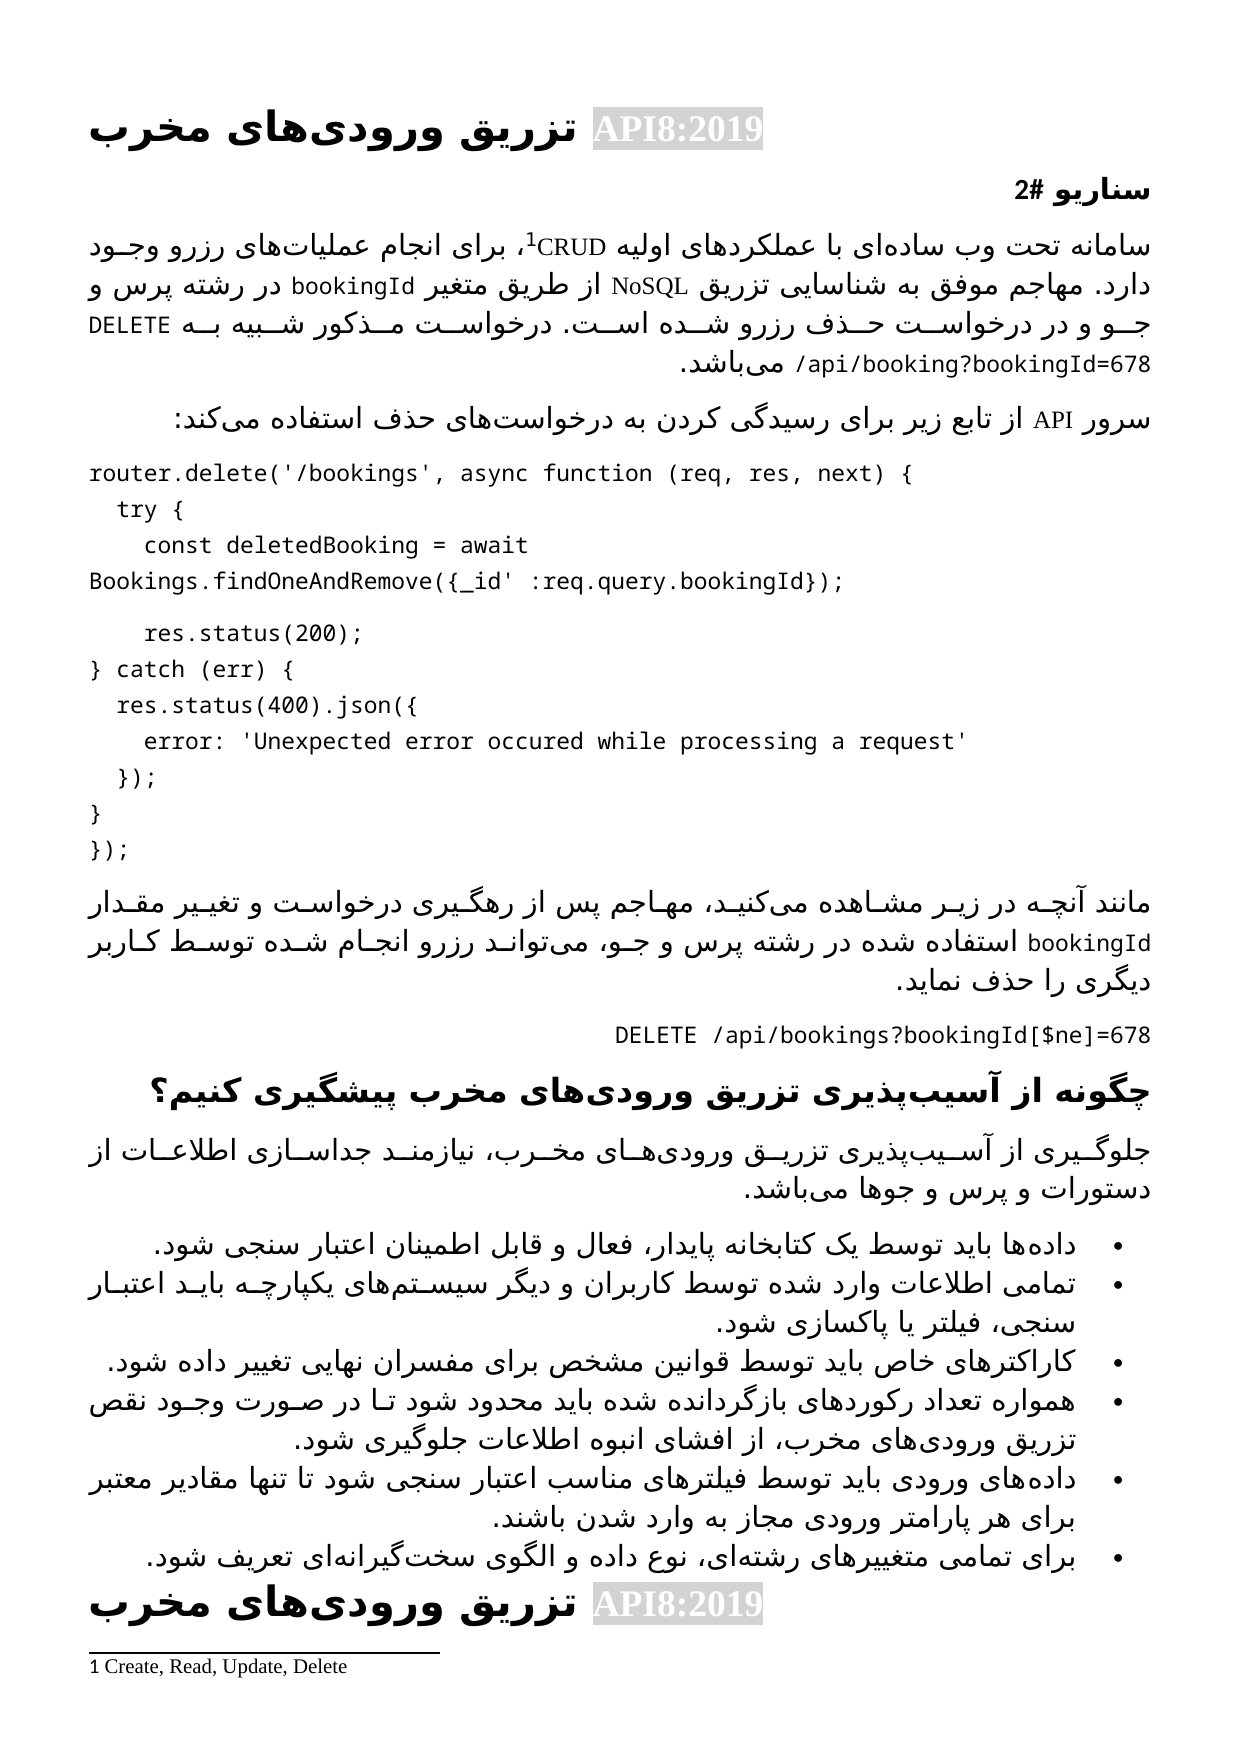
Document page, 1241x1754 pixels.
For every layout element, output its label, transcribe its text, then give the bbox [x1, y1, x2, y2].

text سناریو #2 [89, 171, 1152, 207]
text سامانه تحت وب ساده‌ای با عملکرد‌های اولیه CRUD، برای انجام عملیات‌های رزرو وجود دارد. مهاجم موفق به شناسایی تزریق NoSQL از طریق متغیر bookingId در رشته پرس و جو و در درخواست حذف رزرو شده است. درخواست مذکور شبیه به DELETE /api/booking?bookingId=678 می‌باشد. [89, 229, 1152, 379]
list داده‌های ورودی باید توسط فیلترهای مناسب اعتبار سنجی شود تا تنها مقادیر معتبر برای هر پارامتر ورودی مجاز به وارد شدن باشند. [89, 1461, 1114, 1534]
list تمامی اطلاعات وارد شده توسط کاربران و دیگر سیستم‌های یکپارچه باید اعتبار سنجی، فیلتر یا پاکسازی شود. [89, 1266, 1114, 1339]
list برای تمامی متغییر‌های رشته‌ای، نوع داده و الگوی سخت‌گیرانه‌ای تعریف شود. [89, 1539, 1114, 1573]
text مانند آنچه در زیر مشاهده می‌کنید، مهاجم پس از رهگیری درخواست و تغییر مقدار bookingId استفاده شده در رشته پرس و جو، می‌تواند رزرو انجام شده توسط کاربر دیگری را حذف نماید. [89, 885, 1152, 997]
list کاراکترهای خاص باید توسط قوانین مشخص برای مفسران نهایی تغییر داده شود. [89, 1344, 1114, 1378]
text چگونه از آسیب‌پذیری تزریق ورودی‌های مخرب پیشگیری کنیم؟ [89, 1072, 1152, 1110]
list داده‌ها باید توسط یک کتابخانه پایدار، فعال و قابل اطمینان اعتبار سنجی شود. [89, 1227, 1114, 1261]
list همواره تعداد رکوردهای بازگردانده شده باید محدود شود تا در صورت وجود نقص تزریق ورودی‌های مخرب، از افشای انبوه اطلاعات جلوگیری شود. [89, 1383, 1114, 1456]
text API8:2019 تزریق ورودی‌های مخرب [89, 1578, 1152, 1627]
text جلوگیری از ‌آسیب‌پذیری تزریق ورودی‌های مخرب، نیازمند جداسازی اطلاعات از دستورات و پرس و جو‌ها می‌باشد. [89, 1133, 1152, 1206]
text router.delete('/bookings', async function (req, res, next) { try { const deletedBooking = await Bookings.findOneAndRemove({_id' :req.query.bookingId}); [89, 457, 1152, 596]
text سرور API از تابع زیر برای رسیدگی کردن به درخواست‌های حذف استفاده می‌کند: [89, 401, 1152, 435]
text API8:2019 تزریق ورودی‌های مخرب [89, 103, 1152, 152]
text Create, Read, Update, Delete [89, 1653, 1152, 1679]
text res.status(200); } catch (err) { res.status(400).json({ error: 'Unexpected error occured while processing a request' }); } }); [89, 617, 1152, 864]
text DELETE /api/bookings?bookingId[$ne]=678 [89, 1019, 1152, 1050]
